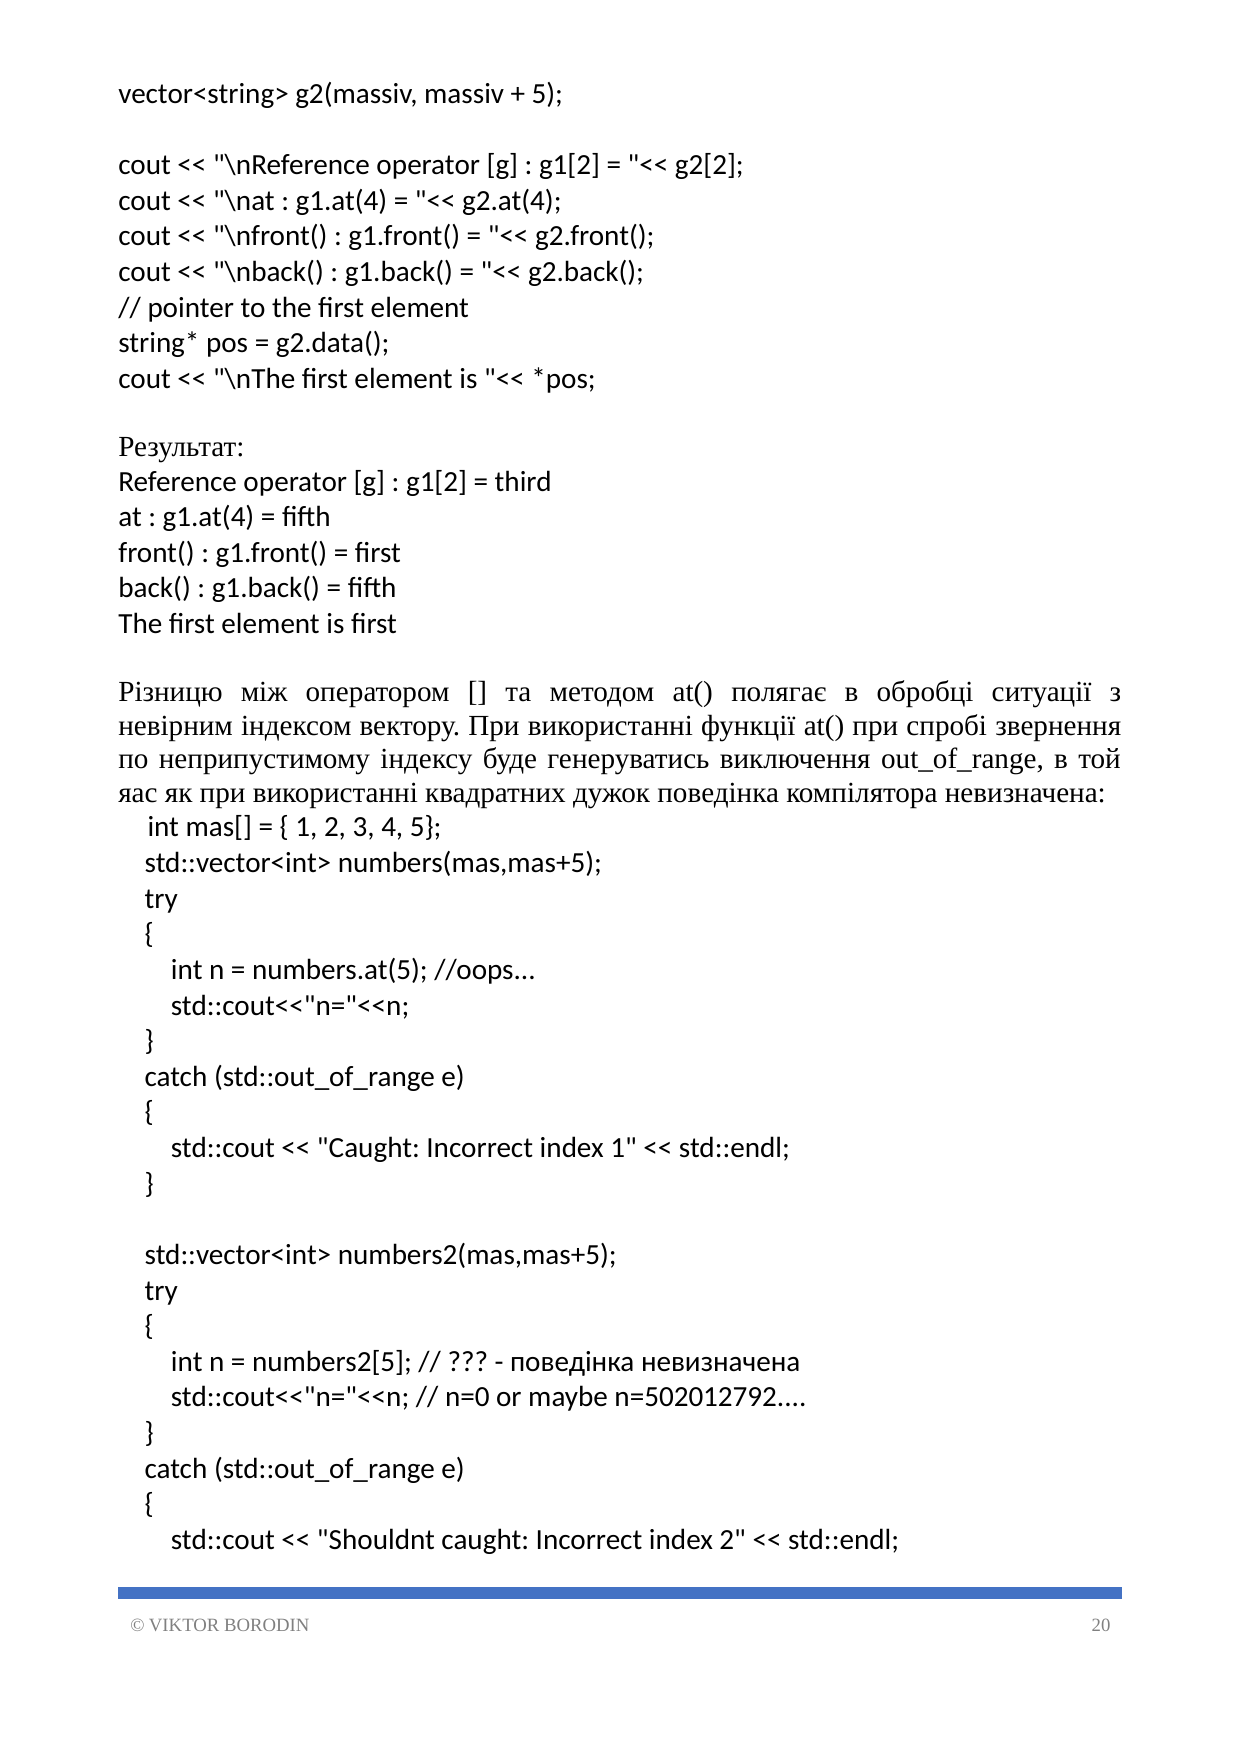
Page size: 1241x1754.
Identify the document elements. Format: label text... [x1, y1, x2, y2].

text Різницю між оператором [] та методом at() полягає в обробці ситуації з невірним індексом вектору. При використанні функції at() при спробі звернення по неприпустимому індексу буде генеруватись виключення out_of_range, в той яас як при використанні квадратних дужок поведінка компілятора невизначена: [118, 674, 1122, 808]
text std::vector<int> numbers2(mas,mas+5); [118, 1236, 1122, 1272]
text cout << "\nback() : g1.back() = "<< g2.back(); [118, 253, 1122, 289]
text back() : g1.back() = fifth [118, 569, 1122, 605]
text std::vector<int> numbers(mas,mas+5); [118, 844, 1122, 880]
text int n = numbers2[5]; // ??? - поведінка невизначена [118, 1343, 1122, 1378]
text } [118, 1165, 1122, 1200]
text Reference operator [g] : g1[2] = third [118, 463, 1122, 498]
text // pointer to the first element [118, 289, 1122, 324]
text { [118, 1093, 1122, 1129]
text std::cout << "Shouldnt caught: Incorrect index 2" << std::endl; [118, 1521, 1122, 1557]
text cout << "\nThe first element is "<< *pos; [118, 360, 1122, 396]
text try [118, 880, 1122, 915]
text front() : g1.front() = first [118, 534, 1122, 569]
text } [118, 1414, 1122, 1450]
text at : g1.at(4) = fifth [118, 498, 1122, 534]
text } [118, 1022, 1122, 1058]
text Результат: [118, 429, 1122, 463]
text cout << "\nat : g1.at(4) = "<< g2.at(4); [118, 182, 1122, 217]
text string* pos = g2.data(); [118, 324, 1122, 360]
text { [118, 915, 1122, 951]
text int mas[] = { 1, 2, 3, 4, 5}; [118, 808, 1122, 844]
text catch (std::out_of_range e) [118, 1058, 1122, 1093]
text { [118, 1307, 1122, 1343]
text cout << "\nfront() : g1.front() = "<< g2.front(); [118, 217, 1122, 253]
text std::cout<<"n="<<n; // n=0 or maybe n=502012792.... [118, 1378, 1122, 1414]
text The first element is first [118, 605, 1122, 641]
text catch (std::out_of_range e) [118, 1450, 1122, 1485]
text { [118, 1485, 1122, 1521]
text cout << "\nReference operator [g] : g1[2] = "<< g2[2]; [118, 146, 1122, 182]
text vector<string> g2(massiv, massiv + 5); [118, 75, 1122, 111]
text int n = numbers.at(5); //oops... [118, 951, 1122, 987]
text std::cout<<"n="<<n; [118, 987, 1122, 1022]
text try [118, 1272, 1122, 1307]
text std::cout << "Caught: Incorrect index 1" << std::endl; [118, 1129, 1122, 1165]
